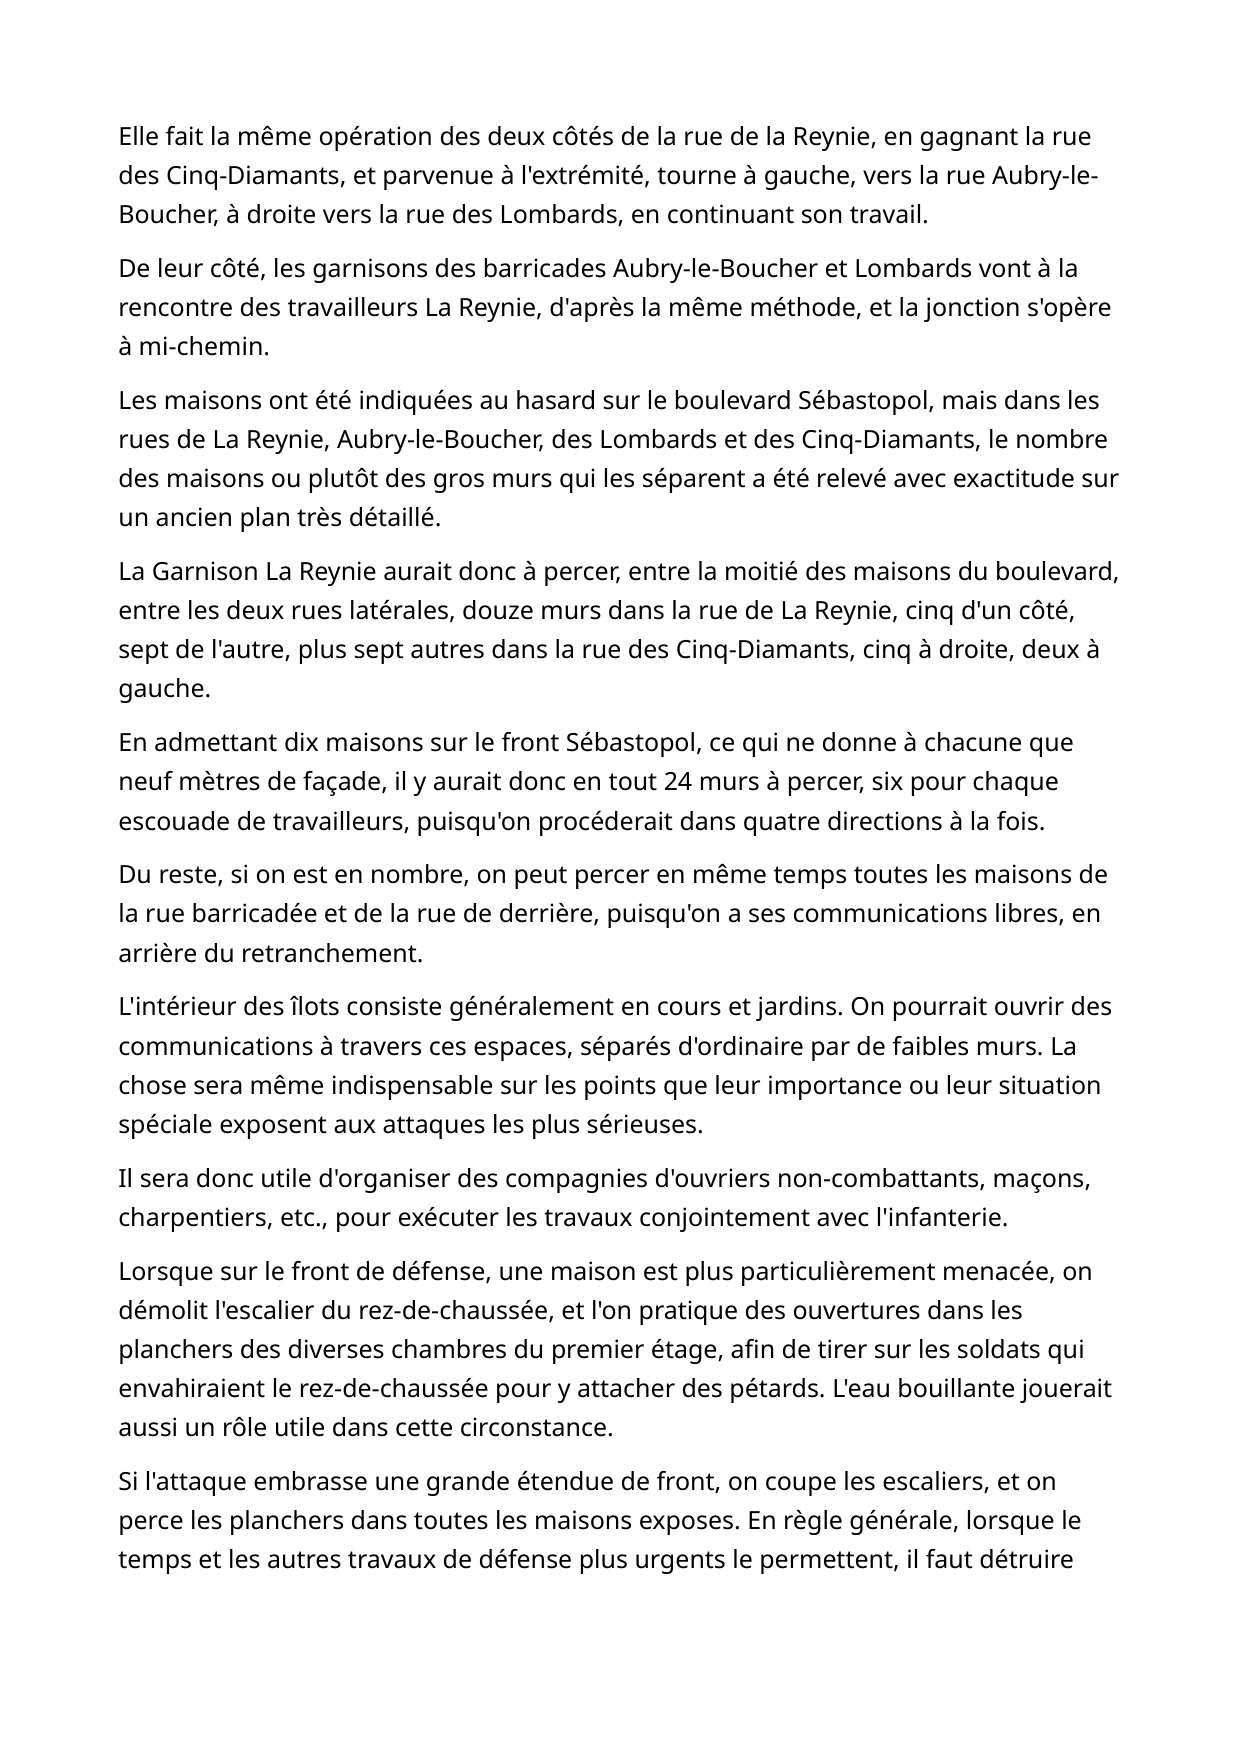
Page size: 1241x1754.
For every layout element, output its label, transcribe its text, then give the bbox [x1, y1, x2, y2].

text Du reste, si on est en nombre, on peut percer en même temps toutes les maisons de la rue barricadée et de la rue de derrière, puisqu'on a ses communications libres, en arrière du retranchement. [118, 857, 1122, 969]
text De leur côté, les garnisons des barricades Aubry-le-Boucher et Lombards vont à la rencontre des travailleurs La Reynie, d'après la même méthode, et la jonction s'opère à mi-chemin. [118, 250, 1122, 363]
text Il sera donc utile d'organiser des compagnies d'ouvriers non-combattants, maçons, charpentiers, etc., pour exécuter les travaux conjointement avec l'infanterie. [118, 1160, 1122, 1233]
text Si l'attaque embrasse une grande étendue de front, on coupe les escaliers, et on perce les planchers dans toutes les maisons exposes. En règle générale, lorsque le temps et les autres travaux de défense plus urgents le permettent, il faut détruire [118, 1463, 1122, 1576]
text Lorsque sur le front de défense, une maison est plus particulièrement menacée, on démolit l'escalier du rez-de-chaussée, et l'on pratique des ouvertures dans les planchers des diverses chambres du premier étage, afin de tirer sur les soldats qui envahiraient le rez-de-chaussée pour y attacher des pétards. L'eau bouillante jouerait aussi un rôle utile dans cette circonstance. [118, 1253, 1122, 1444]
text La Garnison La Reynie aurait donc à percer, entre la moitié des maisons du boulevard, entre les deux rues latérales, douze murs dans la rue de La Reynie, cinq d'un côté, sept de l'autre, plus sept autres dans la rue des Cinq-Diamants, cinq à droite, deux à gauche. [118, 553, 1122, 705]
text L'intérieur des îlots consiste généralement en cours et jardins. On pourrait ouvrir des communications à travers ces espaces, séparés d'ordinaire par de faibles murs. La chose sera même indispensable sur les points que leur importance ou leur situation spéciale exposent aux attaques les plus sérieuses. [118, 989, 1122, 1141]
text En admettant dix maisons sur le front Sébastopol, ce qui ne donne à chacune que neuf mètres de façade, il y aurait donc en tout 24 murs à percer, six pour chaque escouade de travailleurs, puisqu'on procéderait dans quatre directions à la fois. [118, 725, 1122, 837]
text Elle fait la même opération des deux côtés de la rue de la Reynie, en gagnant la rue des Cinq-Diamants, et parvenue à l'extrémité, tourne à gauche, vers la rue Aubry-le-Boucher, à droite vers la rue des Lombards, en continuant son travail. [118, 118, 1122, 231]
text Les maisons ont été indiquées au hasard sur le boulevard Sébastopol, mais dans les rues de La Reynie, Aubry-le-Boucher, des Lombards et des Cinq-Diamants, le nombre des maisons ou plutôt des gros murs qui les séparent a été relevé avec exactitude sur un ancien plan très détaillé. [118, 382, 1122, 534]
